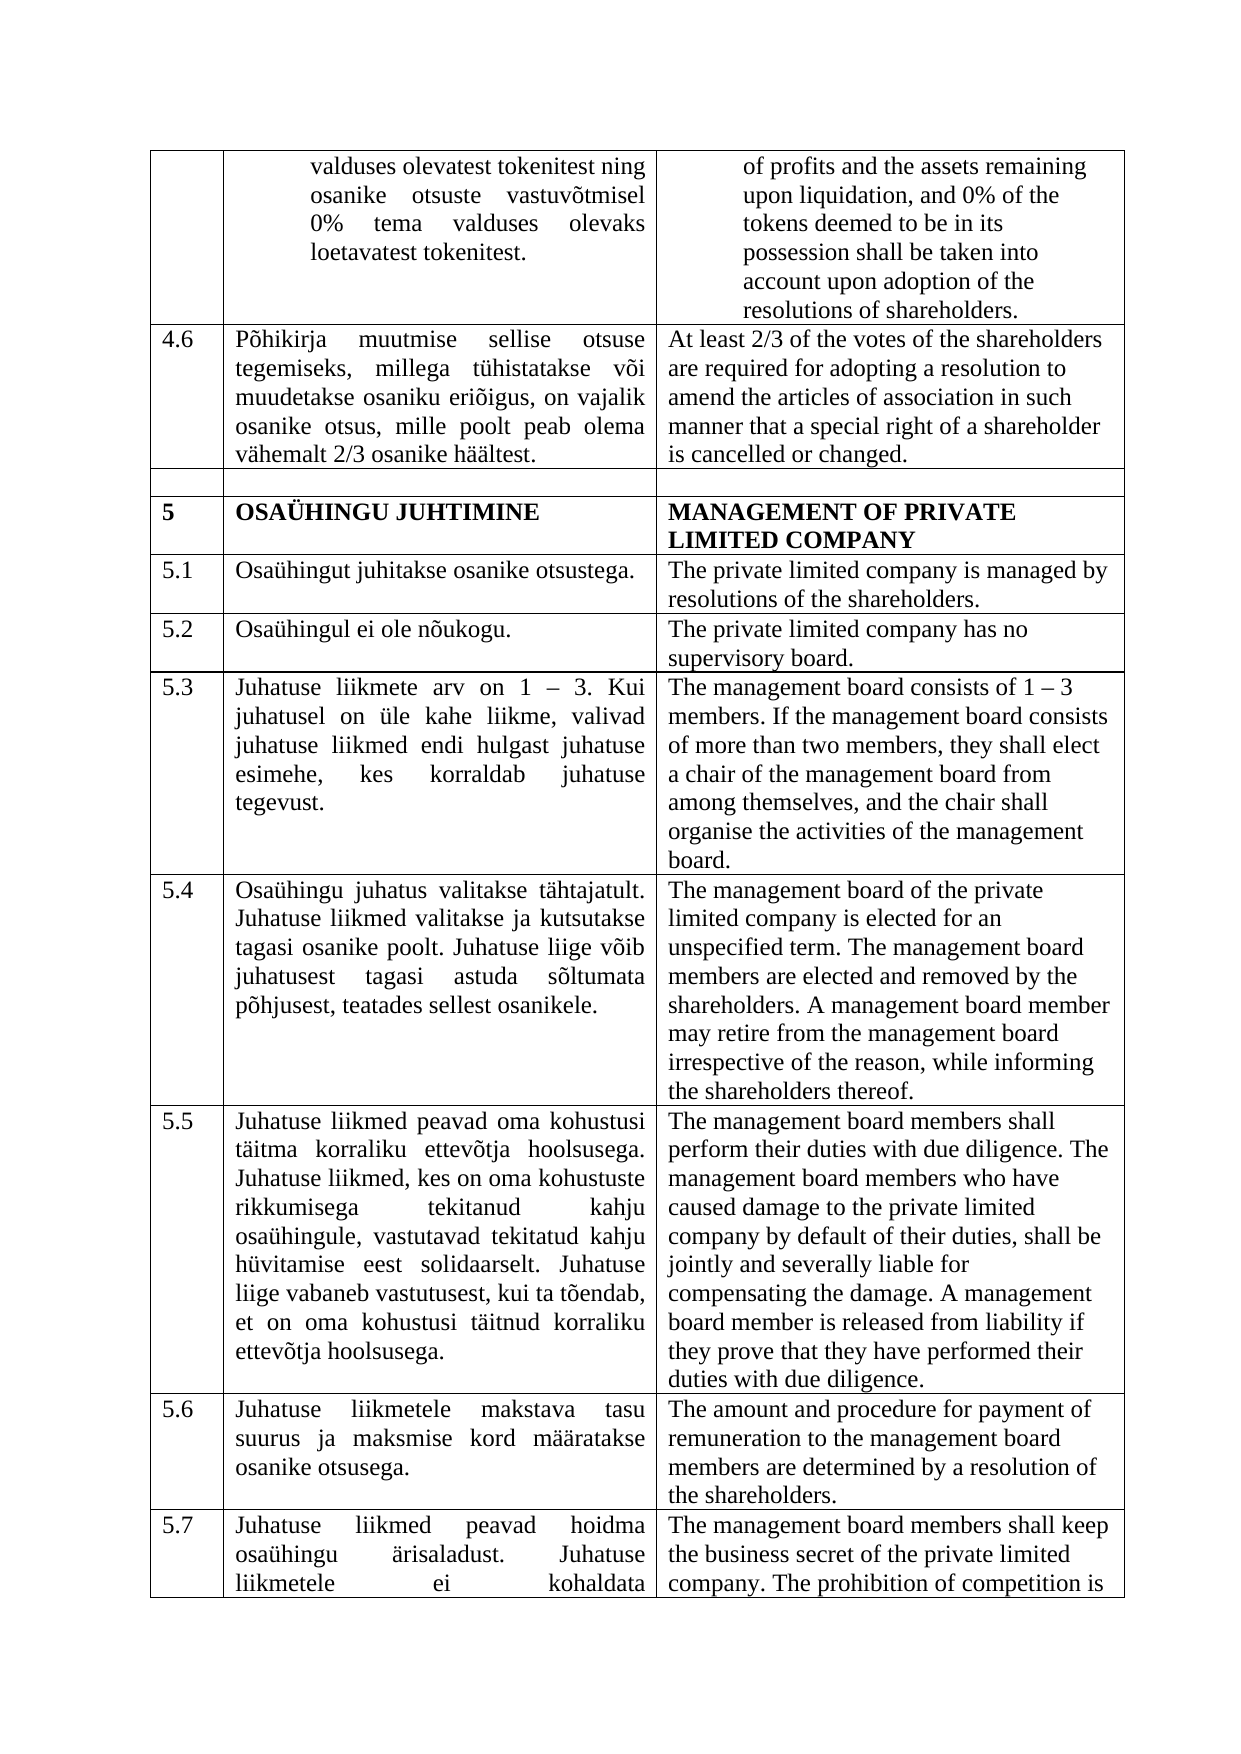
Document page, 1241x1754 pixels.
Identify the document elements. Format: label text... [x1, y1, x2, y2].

table_cell of profits and the assets remaining upon liquidation, and 0% of the tokens deemed to be in its possession shall be taken into account upon adoption of the resolutions of shareholders. [657, 151, 1124, 323]
table_cell At least 2/3 of the votes of the shareholders are required for adopting a resolution to amend the articles of association in such manner that a special right of a shareholder is cancelled or changed. [657, 325, 1124, 468]
table_cell OSAÜHINGU JUHTIMINE [224, 497, 656, 554]
table_cell 5.1 [151, 555, 223, 613]
table_cell valduses olevatest tokenitest ning osanike otsuste vastuvõtmisel 0% tema valduses olevaks loetavatest tokenitest. [224, 151, 656, 323]
table_cell 5.7 [151, 1510, 223, 1597]
table_cell [151, 151, 223, 323]
table_cell The private limited company is managed by resolutions of the shareholders. [657, 555, 1124, 613]
table_cell [657, 469, 1124, 496]
table_cell [224, 469, 656, 496]
table_cell The management board members shall perform their duties with due diligence. The management board members who have caused damage to the private limited company by default of their duties, shall be jointly and severally liable for compensating the damage. A management board member is released from liability if they prove that they have performed their duties with due diligence. [657, 1106, 1124, 1393]
table_cell 5 [151, 497, 223, 554]
table_cell MANAGEMENT OF PRIVATE LIMITED COMPANY [657, 497, 1124, 554]
table_cell 5.6 [151, 1394, 223, 1509]
table_cell 4.6 [151, 325, 223, 468]
table_cell Põhikirja muutmise sellise otsuse tegemiseks, millega tühistatakse või muudetakse osaniku eriõigus, on vajalik osanike otsus, mille poolt peab olema vähemalt 2/3 osanike häältest. [224, 325, 656, 468]
table_cell Juhatuse liikmed peavad oma kohustusi täitma korraliku ettevõtja hoolsusega. Juhatuse liikmed, kes on oma kohustuste rikkumisega tekitanud kahju osaühingule, vastutavad tekitatud kahju hüvitamise eest solidaarselt. Juhatuse liige vabaneb vastutusest, kui ta tõendab, et on oma kohustusi täitnud korraliku ettevõtja hoolsusega. [224, 1106, 656, 1393]
table_cell Juhatuse liikmetele makstava tasu suurus ja maksmise kord määratakse osanike otsusega. [224, 1394, 656, 1509]
table_cell Osaühingul ei ole nõukogu. [224, 614, 656, 671]
table_cell The private limited company has no supervisory board. [657, 614, 1124, 671]
table_cell 5.3 [151, 673, 223, 874]
table_cell Juhatuse liikmed peavad hoidma osaühingu ärisaladust. Juhatuse liikmetele ei kohaldata [224, 1510, 656, 1597]
table_cell [151, 469, 223, 496]
table_cell 5.2 [151, 614, 223, 671]
table_cell The management board of the private limited company is elected for an unspecified term. The management board members are elected and removed by the shareholders. A management board member may retire from the management board irrespective of the reason, while informing the shareholders thereof. [657, 875, 1124, 1105]
table_cell The management board consists of 1 – 3 members. If the management board consists of more than two members, they shall elect a chair of the management board from among themselves, and the chair shall organise the activities of the management board. [657, 673, 1124, 874]
table_cell The amount and procedure for payment of remuneration to the management board members are determined by a resolution of the shareholders. [657, 1394, 1124, 1509]
table_cell 5.4 [151, 875, 223, 1105]
table_cell Osaühingut juhitakse osanike otsustega. [224, 555, 656, 613]
table_cell Osaühingu juhatus valitakse tähtajatult. Juhatuse liikmed valitakse ja kutsutakse tagasi osanike poolt. Juhatuse liige võib juhatusest tagasi astuda sõltumata põhjusest, teatades sellest osanikele. [224, 875, 656, 1105]
table_cell Juhatuse liikmete arv on 1 – 3. Kui juhatusel on üle kahe liikme, valivad juhatuse liikmed endi hulgast juhatuse esimehe, kes korraldab juhatuse tegevust. [224, 673, 656, 874]
table_cell The management board members shall keep the business secret of the private limited company. The prohibition of competition is [657, 1510, 1124, 1597]
table_cell 5.5 [151, 1106, 223, 1393]
